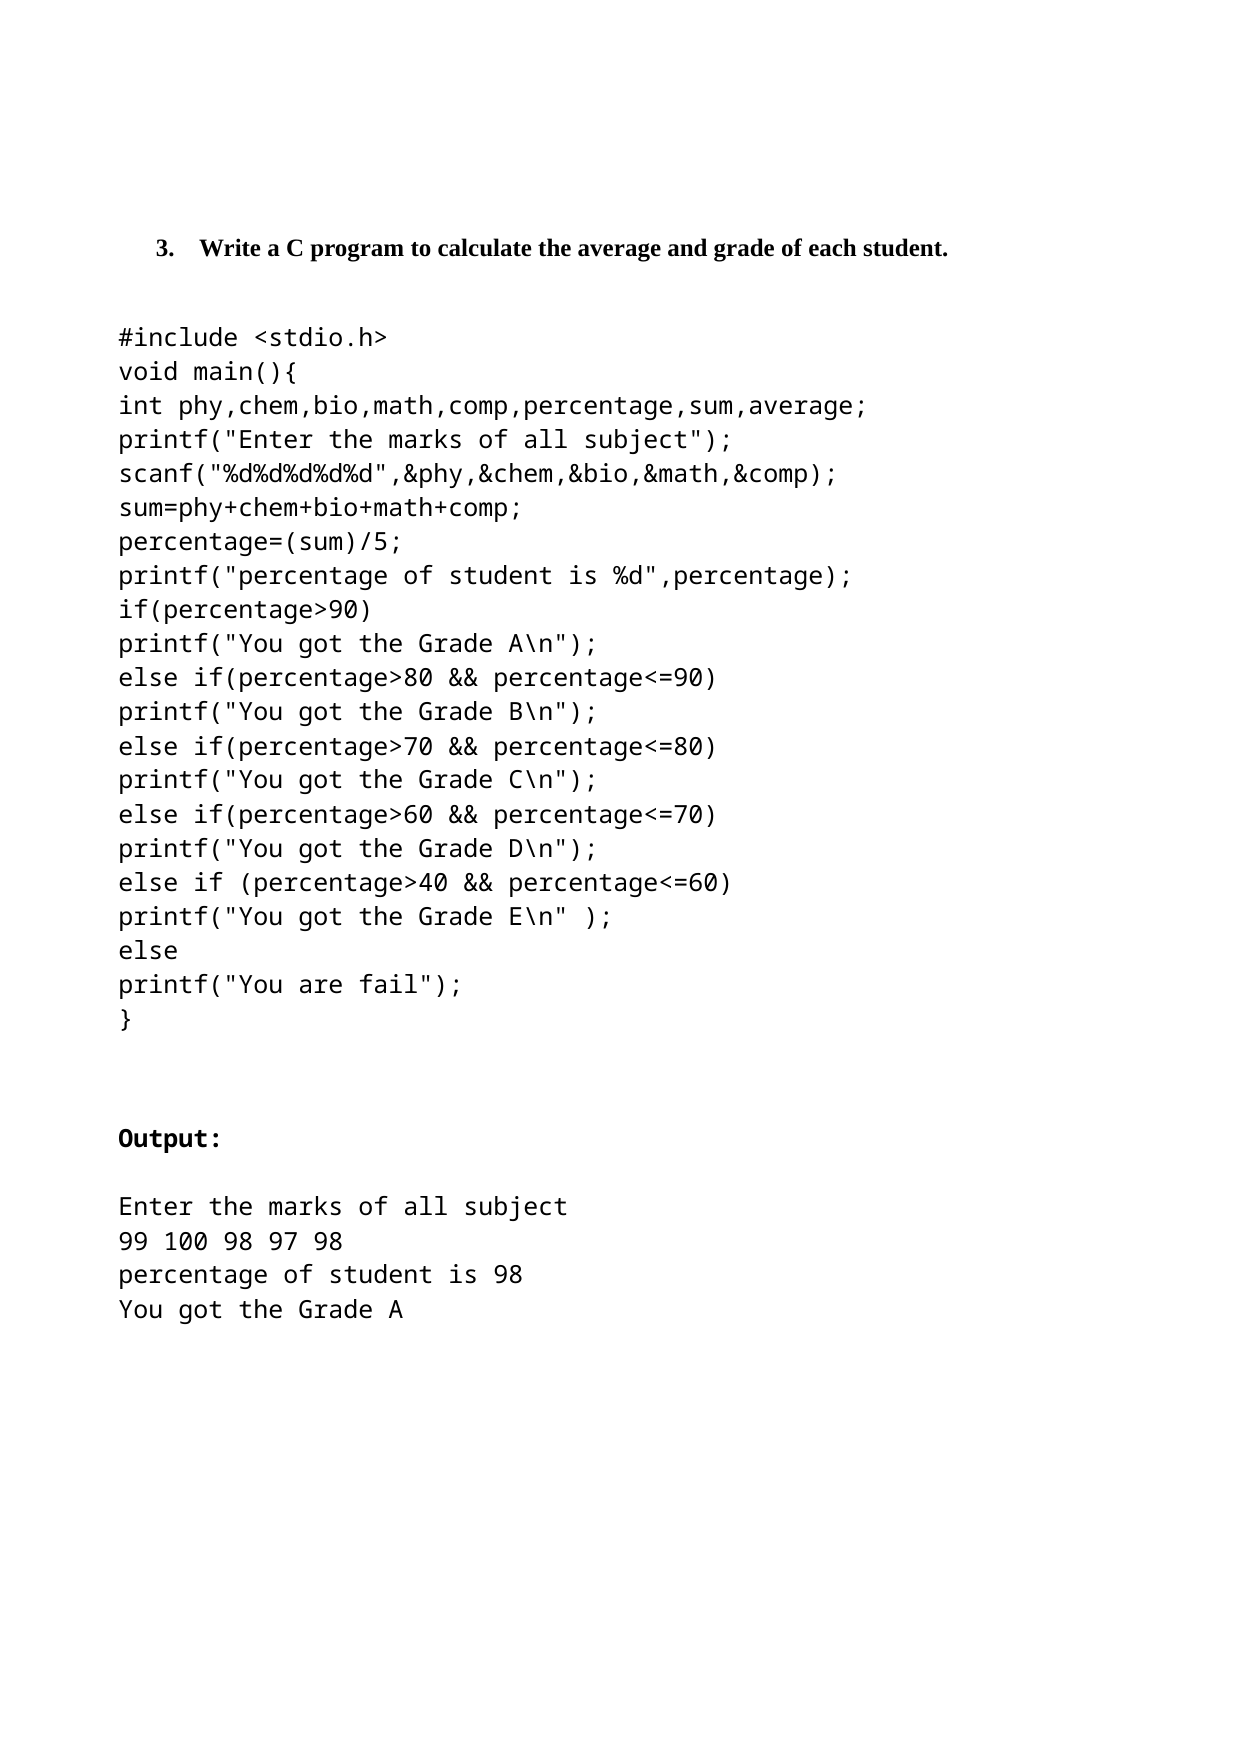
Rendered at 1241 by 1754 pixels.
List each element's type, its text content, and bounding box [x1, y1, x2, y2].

text printf("You are fail"); [118, 967, 1122, 1001]
text else if(percentage>60 && percentage<=70) [118, 796, 1122, 830]
text } [118, 1001, 1122, 1035]
text printf("You got the Grade C\n"); [118, 762, 1122, 796]
text sum=phy+chem+bio+math+comp; [118, 490, 1122, 524]
text else if (percentage>40 && percentage<=60) [118, 864, 1122, 898]
text Enter the marks of all subject [118, 1155, 1122, 1223]
text percentage of student is 98 You got the Grade A [118, 1257, 1122, 1325]
text printf("You got the Grade A\n"); [118, 626, 1122, 660]
text void main(){ [118, 353, 1122, 387]
text 99 100 98 97 98 [118, 1223, 1122, 1257]
text printf("Enter the marks of all subject"); [118, 422, 1122, 456]
text Output: [118, 1121, 1122, 1155]
text int phy,chem,bio,math,comp,percentage,sum,average; [118, 387, 1122, 422]
text else if(percentage>70 && percentage<=80) [118, 728, 1122, 762]
text percentage=(sum)/5; [118, 524, 1122, 558]
text else [118, 932, 1122, 967]
text printf("You got the Grade B\n"); [118, 694, 1122, 728]
text printf("You got the Grade D\n"); [118, 830, 1122, 864]
list Write a C program to calculate the average and grade of each student. [156, 233, 1122, 262]
text scanf("%d%d%d%d%d",&phy,&chem,&bio,&math,&comp); [118, 456, 1122, 490]
text printf("You got the Grade E\n" ); [118, 898, 1122, 932]
text #include <stdio.h> [118, 319, 1122, 353]
text printf("percentage of student is %d",percentage); [118, 558, 1122, 592]
text else if(percentage>80 && percentage<=90) [118, 660, 1122, 694]
text if(percentage>90) [118, 592, 1122, 626]
